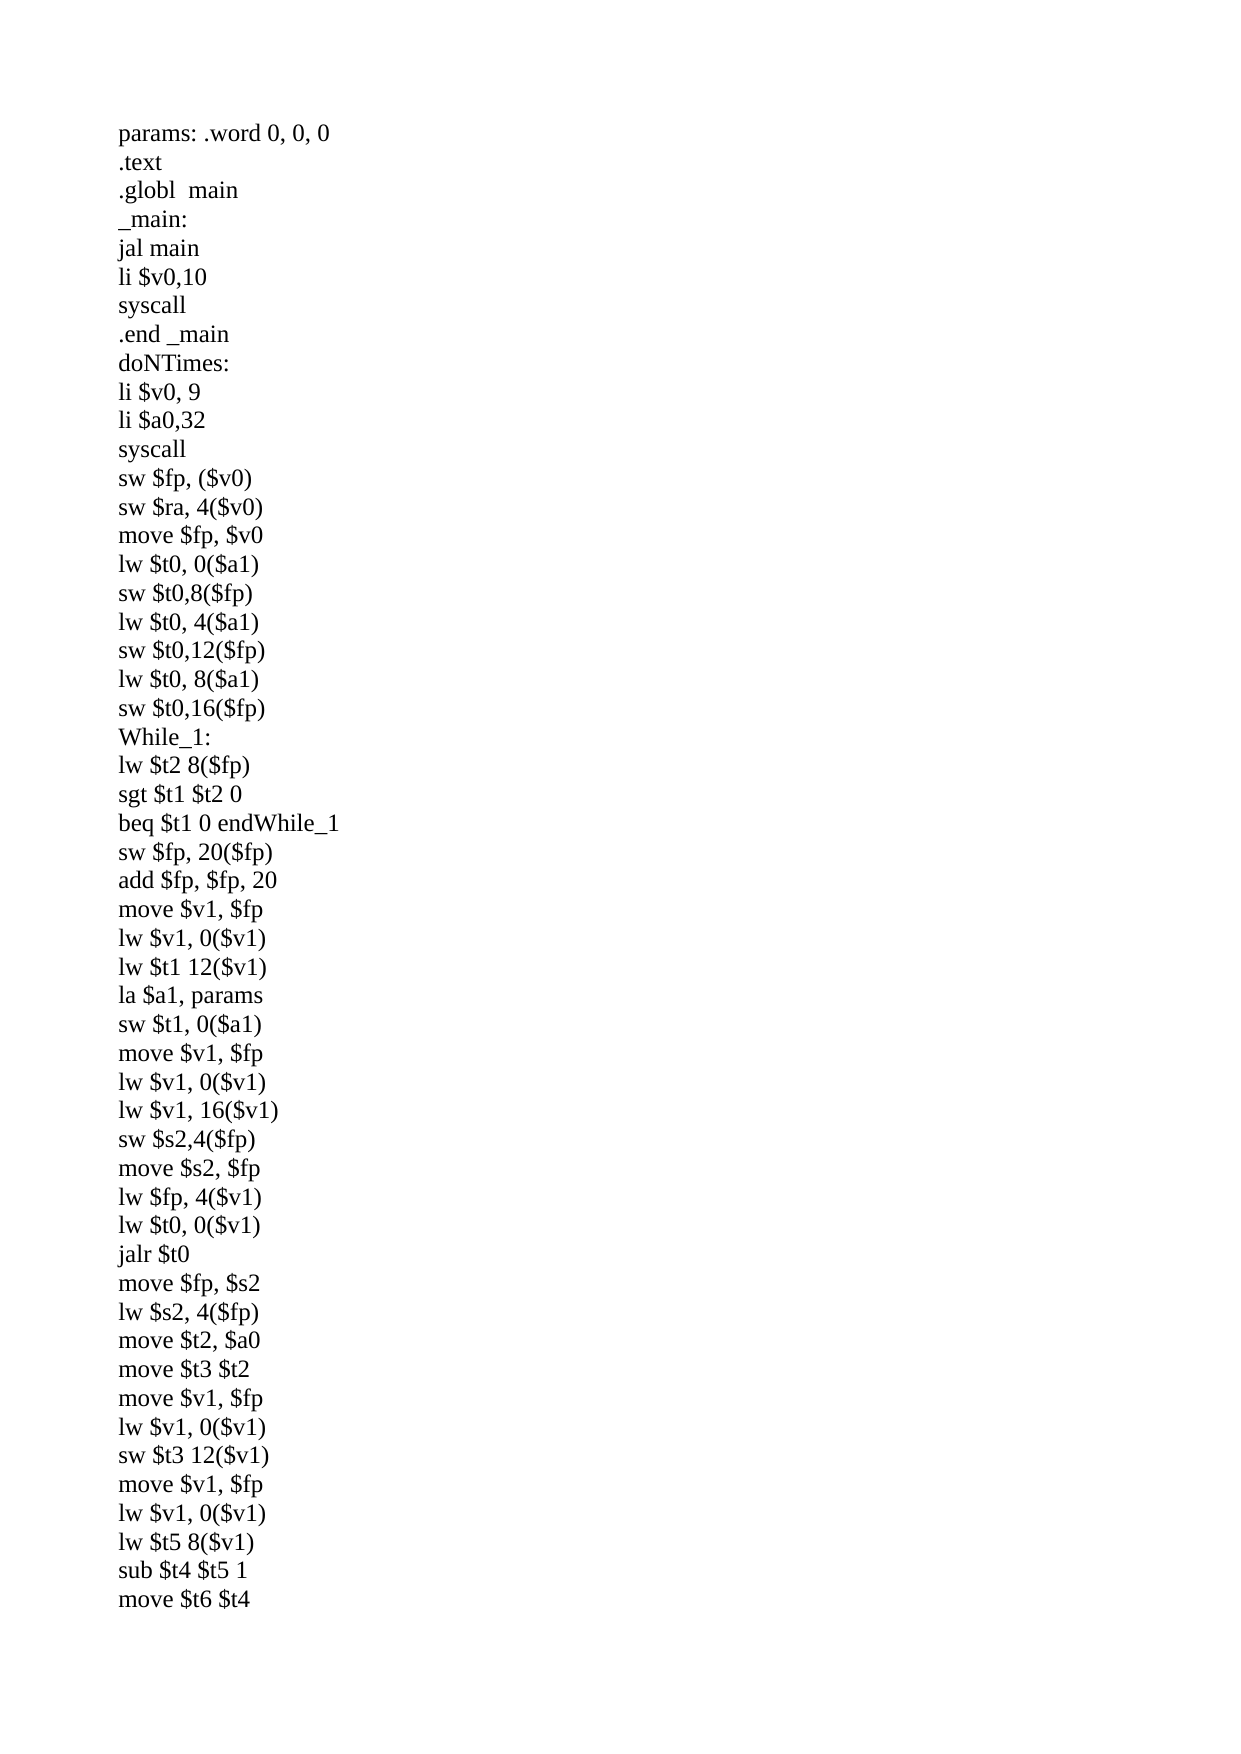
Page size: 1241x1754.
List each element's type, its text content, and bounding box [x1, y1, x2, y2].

text move $fp, $v0 [118, 521, 1122, 549]
text move $v1, $fp [118, 1038, 1122, 1067]
text li $a0,32 [118, 406, 1122, 434]
text _main: [118, 204, 1122, 233]
text While_1: [118, 722, 1122, 751]
text .globl main [118, 176, 1122, 204]
text lw $t2 8($fp) [118, 751, 1122, 779]
text move $t6 $t4 [118, 1584, 1122, 1613]
text lw $v1, 0($v1) [118, 1067, 1122, 1096]
text move $s2, $fp [118, 1153, 1122, 1182]
text li $v0, 9 [118, 377, 1122, 406]
text jal main [118, 233, 1122, 262]
text li $v0,10 [118, 262, 1122, 291]
text lw $v1, 0($v1) [118, 1498, 1122, 1527]
text sw $t1, 0($a1) [118, 1009, 1122, 1038]
text lw $v1, 0($v1) [118, 923, 1122, 952]
text move $t2, $a0 [118, 1326, 1122, 1354]
text la $a1, params [118, 981, 1122, 1009]
text add $fp, $fp, 20 [118, 866, 1122, 894]
text move $t3 $t2 [118, 1354, 1122, 1383]
text jalr $t0 [118, 1239, 1122, 1268]
text lw $t5 8($v1) [118, 1527, 1122, 1556]
text sw $fp, 20($fp) [118, 837, 1122, 866]
text sw $t0,16($fp) [118, 693, 1122, 722]
text sgt $t1 $t2 0 [118, 779, 1122, 808]
text .end _main [118, 319, 1122, 348]
text move $v1, $fp [118, 894, 1122, 923]
text sw $fp, ($v0) [118, 463, 1122, 492]
text lw $t0, 4($a1) [118, 607, 1122, 636]
text lw $v1, 16($v1) [118, 1096, 1122, 1124]
text lw $v1, 0($v1) [118, 1412, 1122, 1441]
text syscall [118, 434, 1122, 463]
text sw $s2,4($fp) [118, 1124, 1122, 1153]
text move $fp, $s2 [118, 1268, 1122, 1297]
text params: .word 0, 0, 0 [118, 118, 1122, 147]
text move $v1, $fp [118, 1383, 1122, 1412]
text lw $t0, 0($v1) [118, 1211, 1122, 1239]
text sub $t4 $t5 1 [118, 1556, 1122, 1584]
text beq $t1 0 endWhile_1 [118, 808, 1122, 837]
text syscall [118, 291, 1122, 319]
text doNTimes: [118, 348, 1122, 377]
text lw $t0, 0($a1) [118, 549, 1122, 578]
text lw $s2, 4($fp) [118, 1297, 1122, 1326]
text sw $t0,8($fp) [118, 578, 1122, 607]
text sw $t3 12($v1) [118, 1441, 1122, 1469]
text sw $ra, 4($v0) [118, 492, 1122, 521]
text .text [118, 147, 1122, 176]
text lw $t1 12($v1) [118, 952, 1122, 981]
text sw $t0,12($fp) [118, 636, 1122, 664]
text move $v1, $fp [118, 1469, 1122, 1498]
text lw $t0, 8($a1) [118, 664, 1122, 693]
text lw $fp, 4($v1) [118, 1182, 1122, 1211]
